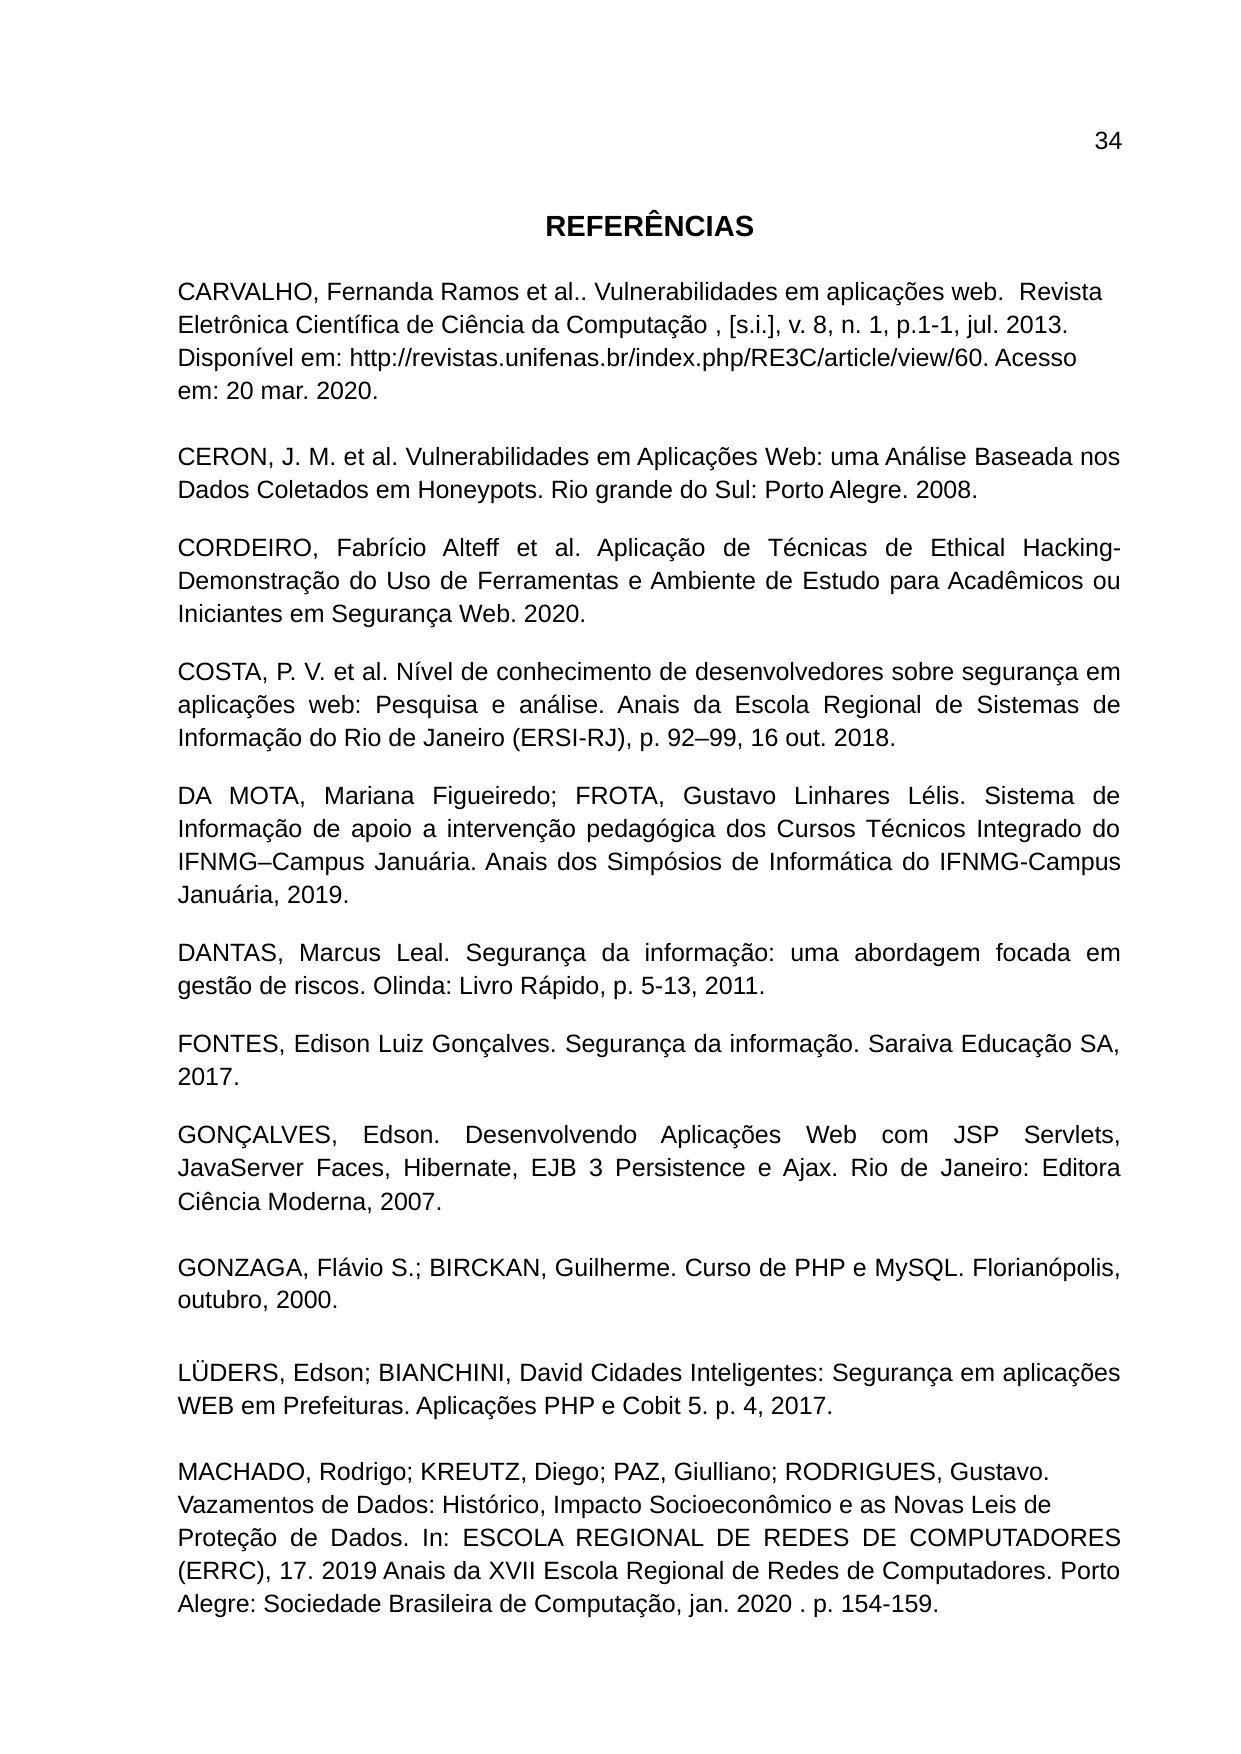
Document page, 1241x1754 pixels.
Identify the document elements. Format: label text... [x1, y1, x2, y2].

text COSTA, P. V. et al. Nível de conhecimento de desenvolvedores sobre segurança em aplicações web: Pesquisa e análise. Anais da Escola Regional de Sistemas de Informação do Rio de Janeiro (ERSI-RJ), p. 92–99, 16 out. 2018. [177, 657, 1122, 752]
text CERON, J. M. et al. Vulnerabilidades em Aplicações Web: uma Análise Baseada nos Dados Coletados em Honeypots. Rio grande do Sul: Porto Alegre. 2008. [177, 442, 1122, 504]
text em: 20 mar. 2020. [177, 376, 1122, 405]
text Proteção de Dados. In: ESCOLA REGIONAL DE REDES DE COMPUTADORES (ERRC), 17. 2019 Anais da XVII Escola Regional de Redes de Computadores. Porto Alegre: Sociedade Brasileira de Computação, jan. 2020 . p. 154-159. [177, 1523, 1122, 1618]
text MACHADO, Rodrigo; KREUTZ, Diego; PAZ, Giulliano; RODRIGUES, Gustavo. [177, 1457, 1122, 1486]
text Vazamentos de Dados: Histórico, Impacto Socioeconômico e as Novas Leis de [177, 1490, 1122, 1519]
text FONTES, Edison Luiz Gonçalves. Segurança da informação. Saraiva Educação SA, 2017. [177, 1029, 1122, 1091]
text LÜDERS, Edson; BIANCHINI, David Cidades Inteligentes: Segurança em aplicações WEB em Prefeituras. Aplicações PHP e Cobit 5. p. 4, 2017. [177, 1358, 1122, 1420]
text CORDEIRO, Fabrício Alteff et al. Aplicação de Técnicas de Ethical Hacking-Demonstração do Uso de Ferramentas e Ambiente de Estudo para Acadêmicos ou Iniciantes em Segurança Web. 2020. [177, 533, 1122, 628]
text Eletrônica Científica de Ciência da Computação​ , [s.i.], v. 8, n. 1, p.1-1, jul. 2013. [177, 310, 1122, 339]
text GONÇALVES, Edson. Desenvolvendo Aplicações Web com JSP Servlets, JavaServer Faces, Hibernate, EJB 3 Persistence e Ajax. Rio de Janeiro: Editora Ciência Moderna, 2007. [177, 1120, 1122, 1215]
text DANTAS, Marcus Leal. Segurança da informação: uma abordagem focada em gestão de riscos. Olinda: Livro Rápido, p. 5-13, 2011. [177, 938, 1122, 1000]
text DA MOTA, Mariana Figueiredo; FROTA, Gustavo Linhares Lélis. Sistema de Informação de apoio a intervenção pedagógica dos Cursos Técnicos Integrado do IFNMG–Campus Januária. Anais dos Simpósios de Informática do IFNMG-Campus Januária, 2019. [177, 781, 1122, 909]
text GONZAGA, Flávio S.; BIRCKAN, Guilherme. Curso de PHP e MySQL. Florianópolis, outubro, 2000. [177, 1252, 1122, 1314]
subtitle REFERÊNCIAS [177, 209, 1122, 242]
text CARVALHO, Fernanda Ramos et al.. Vulnerabilidades em aplicações web. ​ Revista [177, 277, 1122, 306]
text Disponível em: http://revistas.unifenas.br/index.php/RE3C/article/view/60. Acesso [177, 343, 1122, 372]
